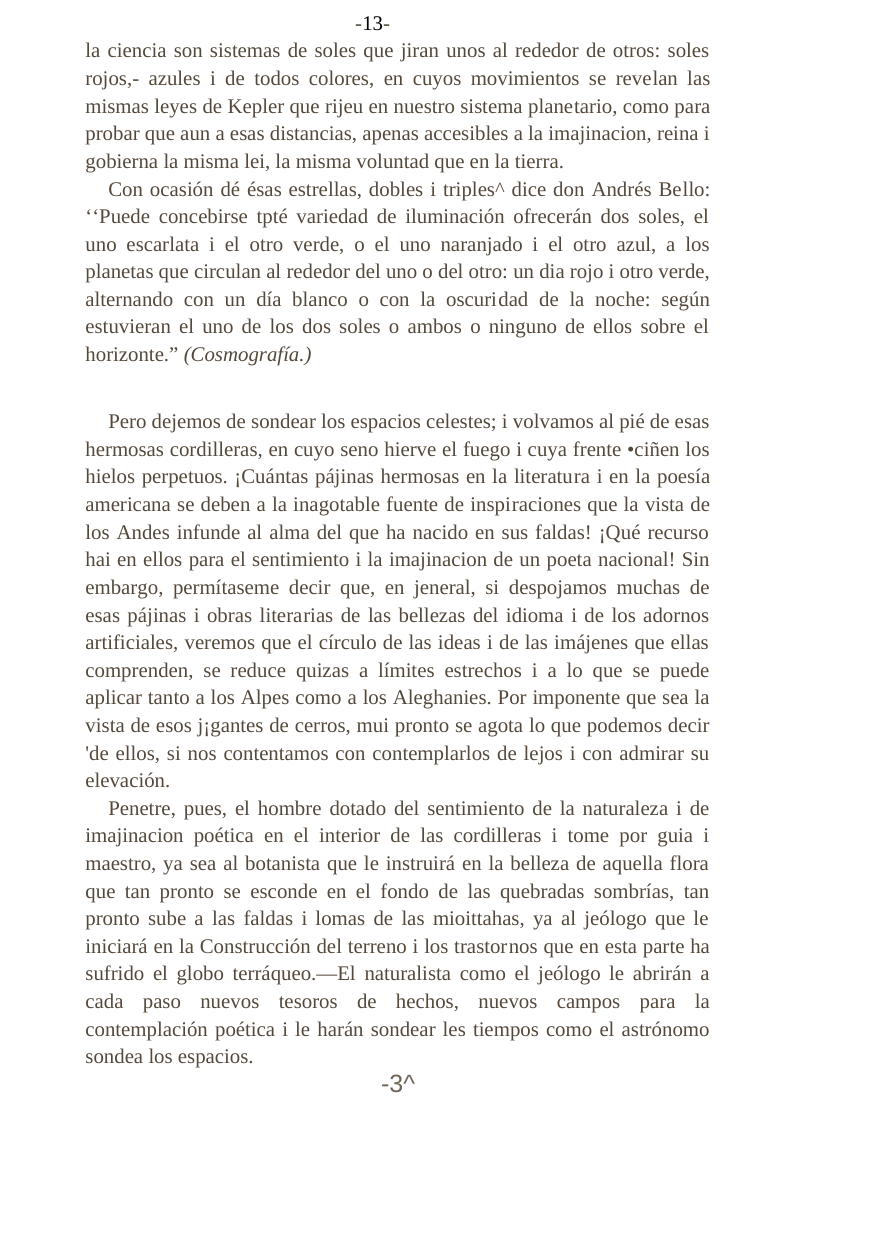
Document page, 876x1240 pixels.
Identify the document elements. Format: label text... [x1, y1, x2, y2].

text Penetre, pues, el hombre dotado del sentimiento de la naturaleza i de imajinacion poética en el interior de las cordilleras i tome por guia i maestro, ya sea al botanista que le instruirá en la belleza de aquella flora que tan pronto se esconde en el fondo de las quebradas sombrías, tan pronto sube a las faldas i lomas de las mioittahas, ya al jeólogo que le iniciará en la Construcción del terreno i los trastor­nos que en esta parte ha sufrido el globo terráqueo.—El naturalista como el jeólogo le abrirán a cada paso nuevos tesoros de hechos, nuevos campos para la contemplación poética i le harán sondear les tiempos como el astrónomo sondea los espacios. [85, 796, 710, 1068]
text Con ocasión dé ésas estrellas, dobles i triples^ dice don Andrés Be­llo: ‘‘Puede concebirse tpté variedad de iluminación ofrecerán dos soles, el uno escarlata i el otro verde, o el uno naranjado i el otro azul, a los planetas que circulan al rededor del uno o del otro: un dia rojo i otro verde, alternando con un día blanco o con la oscuri­dad de la noche: según estuvieran el uno de los dos soles o ambos o ninguno de ellos sobre el horizonte.” (Cosmografía.) [85, 176, 710, 366]
text Pero dejemos de sondear los espacios celestes; i volvamos al pié de esas hermosas cordilleras, en cuyo seno hierve el fuego i cuya frente •ciñen los hielos perpetuos. ¡Cuántas pájinas hermosas en la literatu­ra i en la poesía americana se deben a la inagotable fuente de inspi­raciones que la vista de los Andes infunde al alma del que ha nacido en sus faldas! ¡Qué recurso hai en ellos para el sentimiento i la imajinacion de un poeta nacional! Sin embargo, permítaseme decir que, en jeneral, si despojamos muchas de esas pájinas i obras litera­rias de las bellezas del idioma i de los adornos artificiales, veremos que el círculo de las ideas i de las imájenes que ellas comprenden, se reduce quizas a límites estrechos i a lo que se puede aplicar tan­to a los Alpes como a los Aleghanies. Por imponente que sea la vis­ta de esos j¡gantes de cerros, mui pronto se agota lo que podemos decir 'de ellos, si nos contentamos con contemplarlos de lejos i con admirar su elevación. [85, 409, 710, 792]
text -3^ [85, 1072, 710, 1098]
text la ciencia son sistemas de soles que jiran unos al rededor de otros: soles rojos,- azules i de todos colores, en cuyos movimientos se reve­lan las mismas leyes de Kepler que rijeu en nuestro sistema plane­tario, como para probar que aun a esas distancias, apenas accesibles a la imajinacion, reina i gobierna la misma lei, la misma voluntad que en la tierra. [85, 38, 710, 173]
